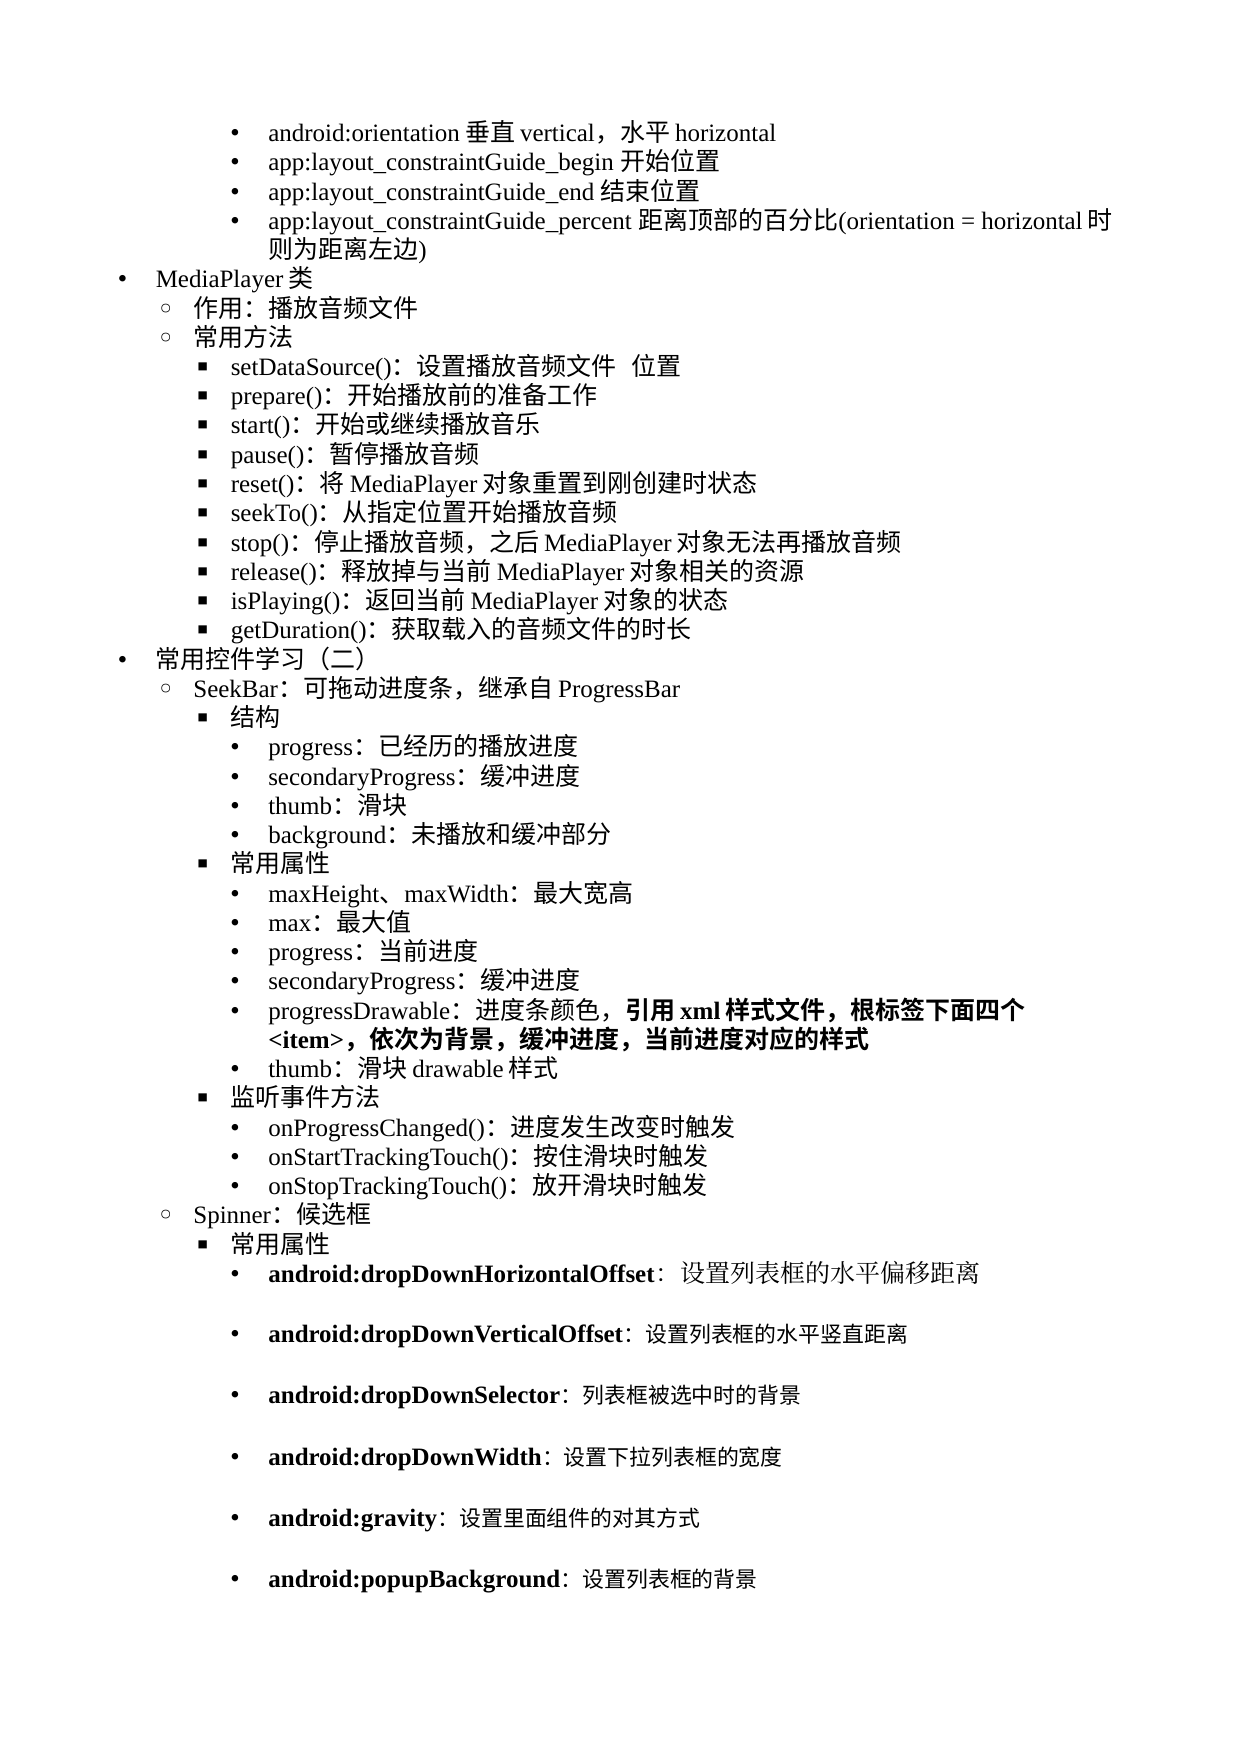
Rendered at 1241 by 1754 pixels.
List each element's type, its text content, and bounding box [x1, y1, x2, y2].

list seekTo()：从指定位置开始播放音频 [193, 498, 1122, 528]
list android:gravity：设置里面组件的对其方式 [231, 1501, 1122, 1532]
list progress：已经历的播放进度 [231, 732, 1122, 762]
list max：最大值 [231, 908, 1122, 937]
list 常用属性 [193, 849, 1122, 879]
list android:dropDownHorizontalOffset：设置列表框的水平偏移距离 [231, 1259, 1122, 1288]
list 结构 [193, 703, 1122, 732]
list Spinner：候选框 [156, 1201, 1122, 1230]
list stop()：停止播放音频，之后MediaPlayer对象无法再播放音频 [193, 528, 1122, 557]
list prepare()：开始播放前的准备工作 [193, 381, 1122, 411]
list 作用：播放音频文件 [156, 294, 1122, 323]
list secondaryProgress：缓冲进度 [231, 762, 1122, 791]
list android:dropDownSelector：列表框被选中时的背景 [231, 1378, 1122, 1410]
list release()：释放掉与当前MediaPlayer对象相关的资源 [193, 557, 1122, 586]
list app:layout_constraintGuide_end 结束位置 [231, 177, 1122, 206]
list onStartTrackingTouch()：按住滑块时触发 [231, 1142, 1122, 1171]
list onStopTrackingTouch()：放开滑块时触发 [231, 1171, 1122, 1201]
list progress：当前进度 [231, 937, 1122, 966]
list SeekBar：可拖动进度条，继承自ProgressBar [156, 674, 1122, 703]
list 常用控件学习（二） [118, 645, 1122, 674]
list thumb：滑块 [231, 791, 1122, 820]
list progressDrawable：进度条颜色，引用xml样式文件，根标签下面四个<item>，依次为背景，缓冲进度，当前进度对应的样式 [231, 996, 1122, 1054]
list onProgressChanged()：进度发生改变时触发 [231, 1113, 1122, 1142]
list MediaPlayer类 [118, 264, 1122, 294]
list start()：开始或继续播放音乐 [193, 411, 1122, 440]
list maxHeight、maxWidth：最大宽高 [231, 879, 1122, 908]
list pause()：暂停播放音频 [193, 440, 1122, 469]
list app:layout_constraintGuide_begin 开始位置 [231, 147, 1122, 177]
list android:orientation垂直vertical，水平horizontal [231, 118, 1122, 147]
list reset()：将MediaPlayer对象重置到刚创建时状态 [193, 469, 1122, 498]
list 监听事件方法 [193, 1083, 1122, 1113]
list background：未播放和缓冲部分 [231, 820, 1122, 849]
list app:layout_constraintGuide_percent 距离顶部的百分比(orientation = horizontal时则为距离左边) [231, 206, 1122, 264]
list android:dropDownVerticalOffset：设置列表框的水平竖直距离 [231, 1317, 1122, 1349]
list secondaryProgress：缓冲进度 [231, 966, 1122, 996]
list 常用属性 [193, 1230, 1122, 1259]
list thumb：滑块drawable样式 [231, 1054, 1122, 1083]
list getDuration()：获取载入的音频文件的时长 [193, 616, 1122, 645]
list isPlaying()：返回当前MediaPlayer对象的状态 [193, 586, 1122, 616]
list android:dropDownWidth：设置下拉列表框的宽度 [231, 1439, 1122, 1471]
list 常用方法 [156, 323, 1122, 352]
list android:popupBackground：设置列表框的背景 [231, 1562, 1122, 1593]
list setDataSource()：设置播放音频文件 位置 [193, 352, 1122, 381]
